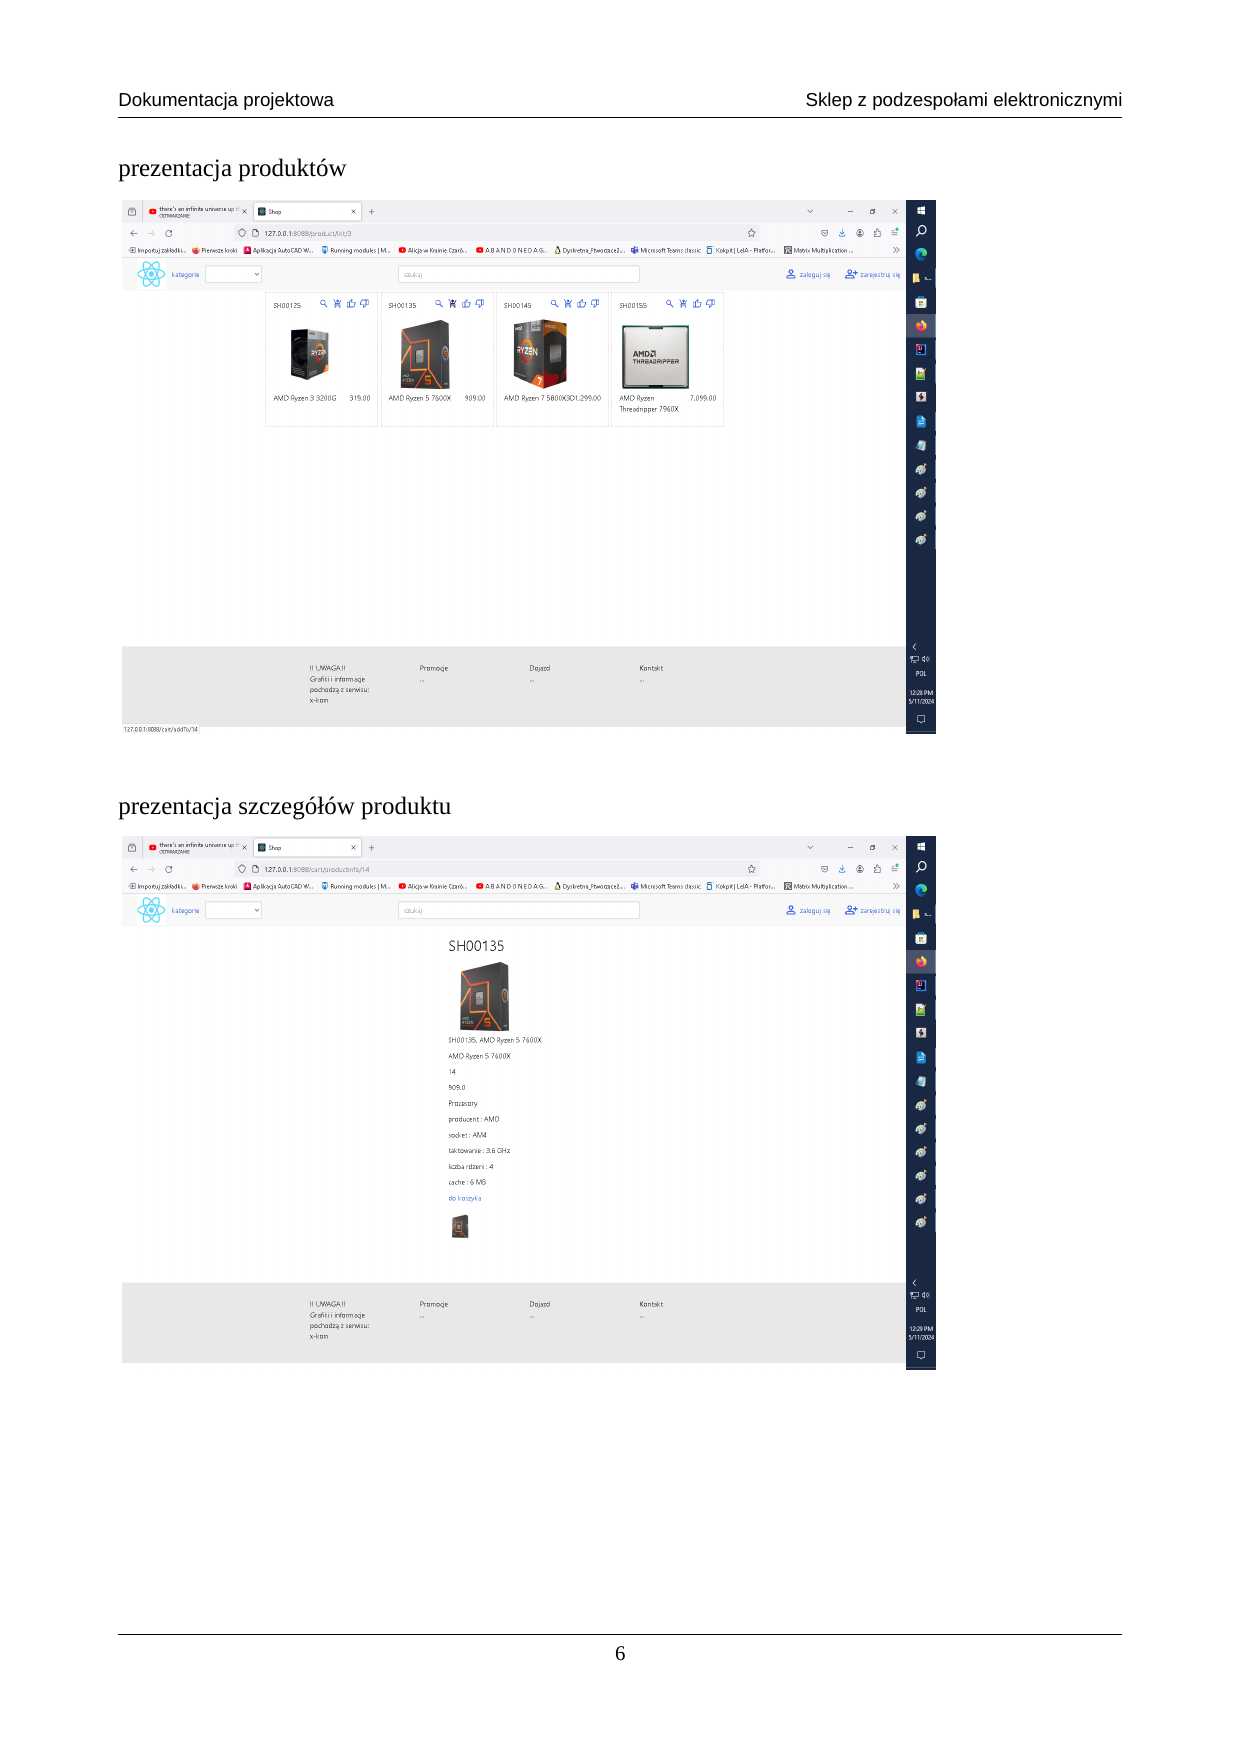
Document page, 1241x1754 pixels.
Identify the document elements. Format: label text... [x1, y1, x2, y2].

picture [122, 836, 936, 1370]
picture [122, 200, 936, 734]
text prezentacja szczegółów produktu [118, 791, 1122, 820]
text prezentacja produktów [118, 153, 1122, 182]
